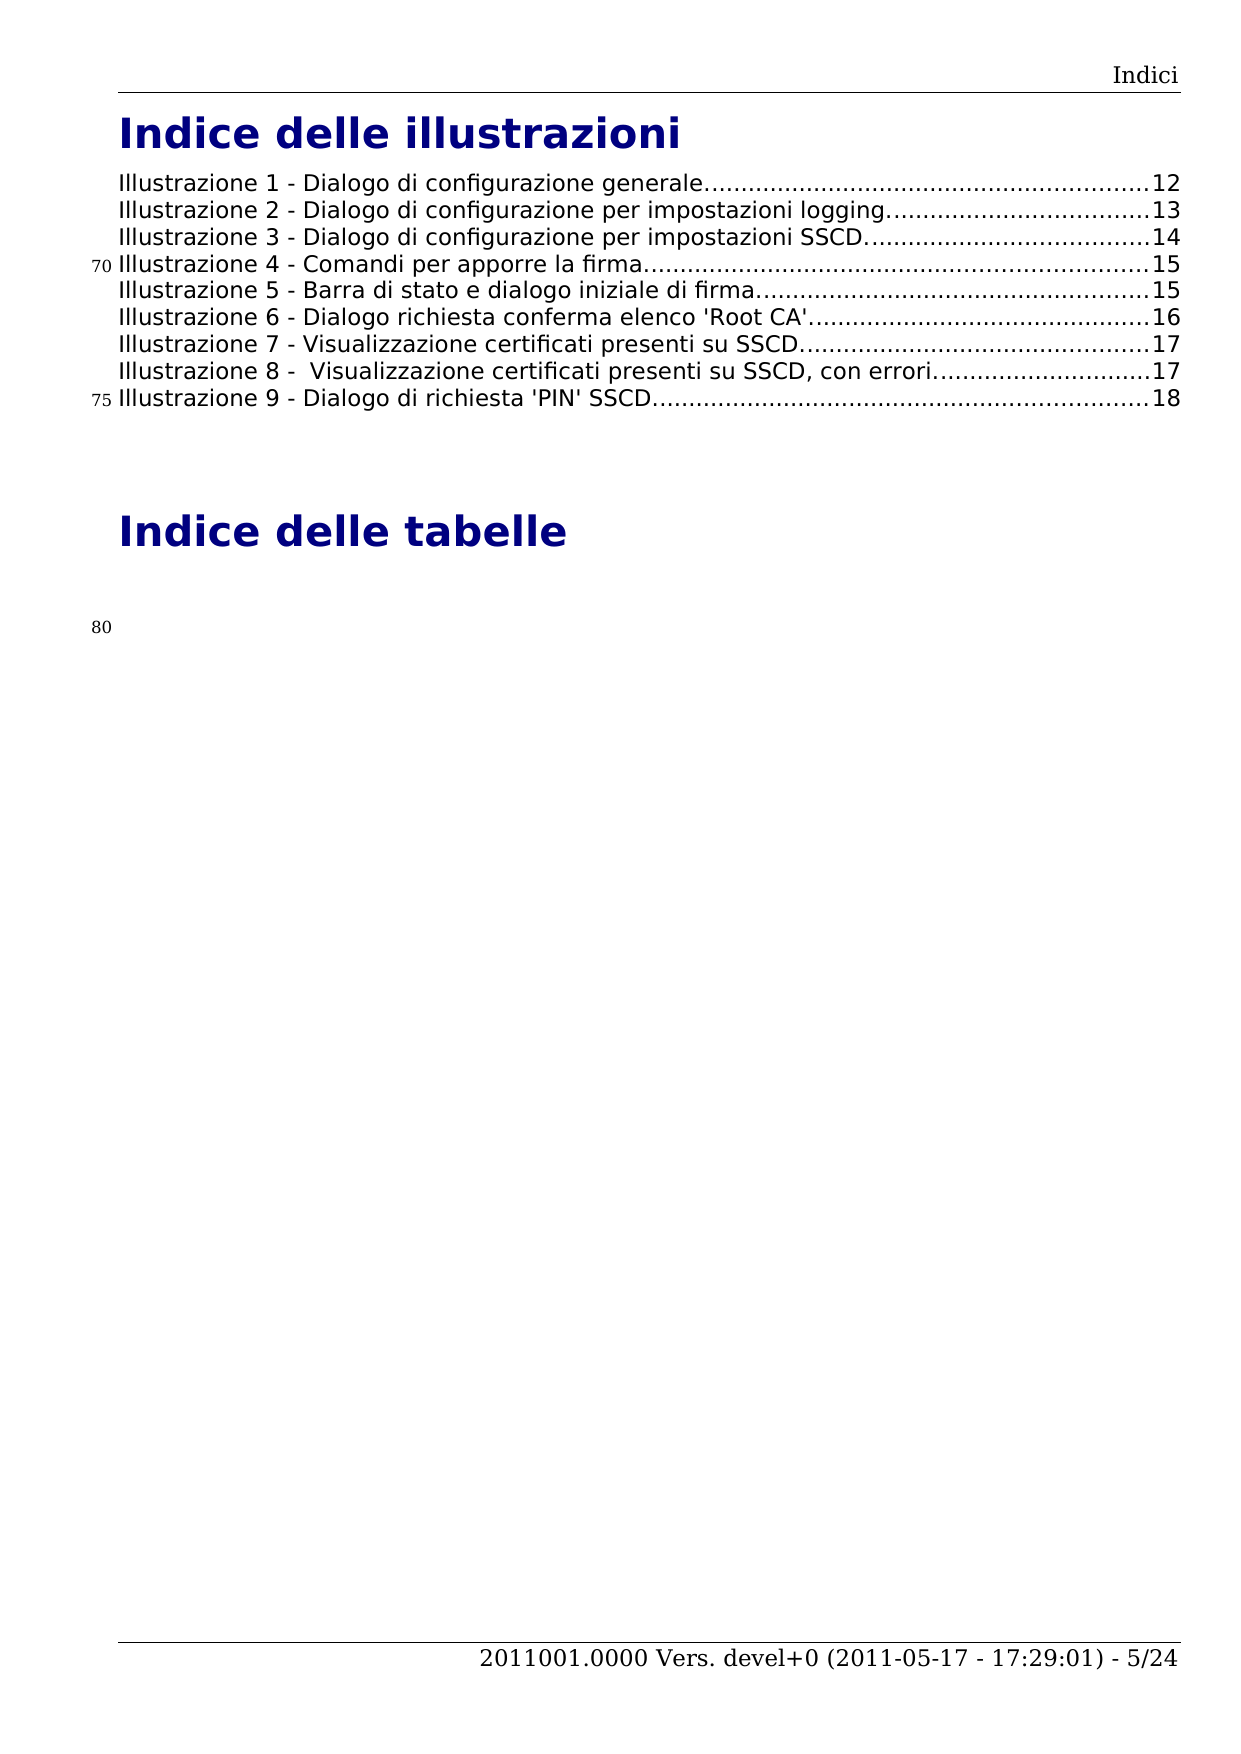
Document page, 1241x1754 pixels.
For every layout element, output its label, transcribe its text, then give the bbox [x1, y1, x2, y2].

text Illustrazione 7 - Visualizzazione certificati presenti su SSCD. 17 [118, 331, 1181, 358]
text Illustrazione 4 - Comandi per apporre la firma. 15 [118, 251, 1181, 278]
text Illustrazione 8 - Visualizzazione certificati presenti su SSCD, con errori. 17 [118, 358, 1181, 385]
text Illustrazione 5 - Barra di stato e dialogo iniziale di firma. 15 [118, 278, 1181, 304]
text Illustrazione 2 - Dialogo di configurazione per impostazioni logging. 13 [118, 197, 1181, 224]
text Illustrazione 6 - Dialogo richiesta conferma elenco 'Root CA'. 16 [118, 304, 1181, 331]
text Illustrazione 1 - Dialogo di configurazione generale. 12 [118, 171, 1181, 197]
subtitle Indice delle illustrazioni [118, 109, 1181, 158]
text Illustrazione 3 - Dialogo di configurazione per impostazioni SSCD. 14 [118, 224, 1181, 251]
text Illustrazione 9 - Dialogo di richiesta 'PIN' SSCD. 18 [118, 385, 1181, 411]
subtitle Indice delle tabelle [118, 507, 1181, 556]
